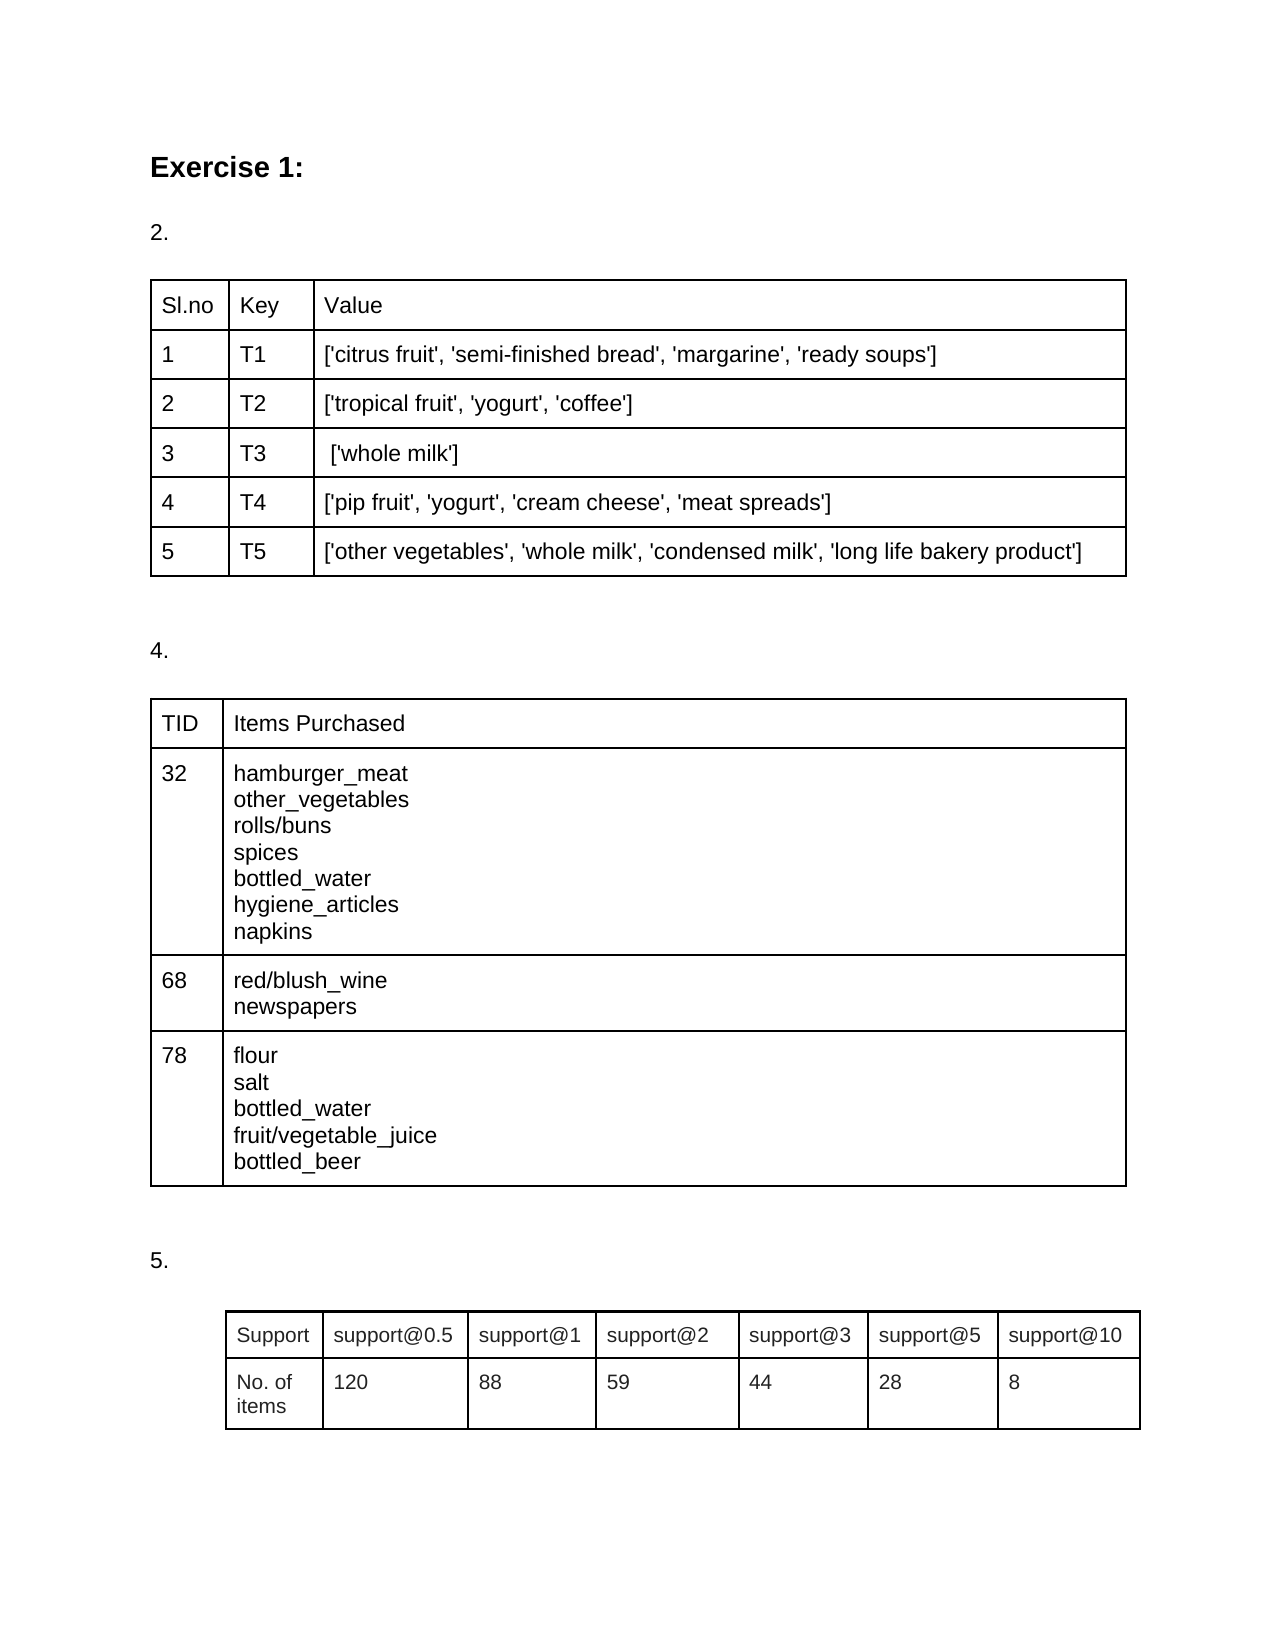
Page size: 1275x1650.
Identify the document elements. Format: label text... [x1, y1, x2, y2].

table_cell 32 [152, 749, 222, 954]
table_cell 28 [869, 1359, 997, 1428]
table_cell ['citrus fruit', 'semi-finished bread', 'margarine', 'ready soups'] [315, 331, 1125, 378]
table_cell ['whole milk'] [315, 429, 1125, 476]
table_header Support [227, 1313, 322, 1357]
table_header Sl.no [152, 281, 228, 328]
table_header Items Purchased [224, 700, 1125, 747]
table_cell ['pip fruit', 'yogurt', 'cream cheese', 'meat spreads'] [315, 478, 1125, 526]
table_cell ['tropical fruit', 'yogurt', 'coffee'] [315, 380, 1125, 427]
text 5. [150, 1247, 1125, 1273]
table_cell 8 [999, 1359, 1139, 1428]
table_cell 68 [152, 956, 222, 1030]
table_cell 120 [324, 1359, 467, 1428]
table_cell 1 [152, 331, 228, 378]
table_cell flour salt bottled_water fruit/vegetable_juice bottled_beer [224, 1032, 1125, 1185]
table_cell red/blush_wine newspapers [224, 956, 1125, 1030]
table_cell T4 [230, 478, 313, 526]
text 4. [150, 637, 1125, 664]
table_cell hamburger_meat other_vegetables rolls/buns spices bottled_water hygiene_articles napkins [224, 749, 1125, 954]
table_cell 59 [597, 1359, 738, 1428]
table_header support@1 [469, 1313, 595, 1357]
text 2. [150, 219, 1125, 245]
table_header TID [152, 700, 222, 747]
table_cell 88 [469, 1359, 595, 1428]
table_cell T1 [230, 331, 313, 378]
table_cell T2 [230, 380, 313, 427]
table_cell 3 [152, 429, 228, 476]
table_cell T3 [230, 429, 313, 476]
table_cell 78 [152, 1032, 222, 1185]
table_cell No. of items [227, 1359, 322, 1428]
table_cell 44 [740, 1359, 867, 1428]
table_header support@2 [597, 1313, 738, 1357]
table_cell 4 [152, 478, 228, 526]
table_header support@5 [869, 1313, 997, 1357]
table_cell 5 [152, 528, 228, 575]
table_header support@3 [740, 1313, 867, 1357]
table_cell 2 [152, 380, 228, 427]
text Exercise 1: [150, 150, 1125, 183]
table_header Key [230, 281, 313, 328]
table_cell ['other vegetables', 'whole milk', 'condensed milk', 'long life bakery product'] [315, 528, 1125, 575]
table_header Value [315, 281, 1125, 328]
table_header support@0.5 [324, 1313, 467, 1357]
table_cell T5 [230, 528, 313, 575]
table_header support@10 [999, 1313, 1139, 1357]
